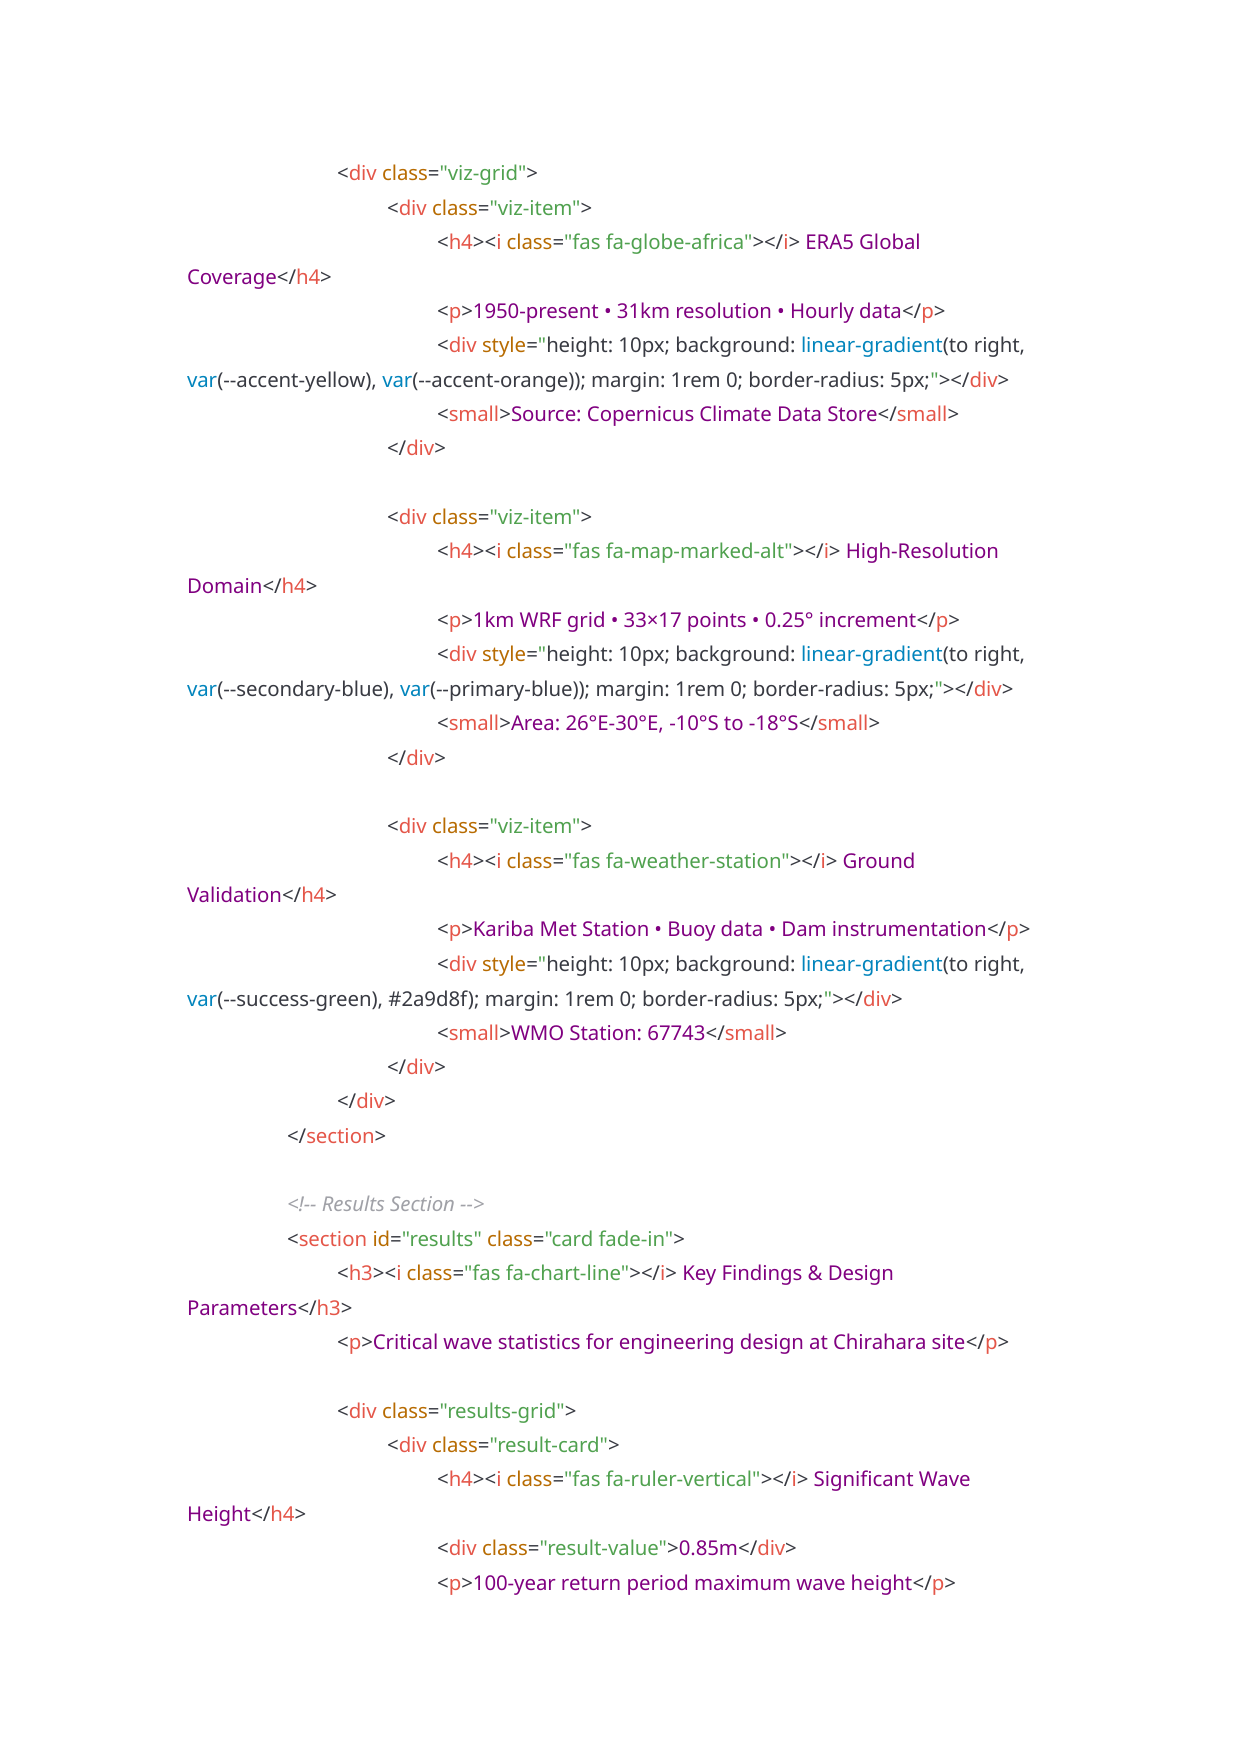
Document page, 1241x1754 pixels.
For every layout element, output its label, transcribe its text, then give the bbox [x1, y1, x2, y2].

text <!-- Results Section --> [187, 1184, 1053, 1218]
text <small>Source: Copernicus Climate Data Store</small> [187, 393, 1053, 427]
text </div> [187, 427, 1053, 462]
text <div class="viz-item"> [187, 187, 1053, 221]
text <h4><i class="fas fa-globe-africa"></i> ERA5 Global Coverage</h4> [187, 221, 1053, 290]
text <p>1950-present • 31km resolution • Hourly data</p> [187, 290, 1053, 324]
text </div> [187, 737, 1053, 771]
text <section id="results" class="card fade-in"> [187, 1218, 1053, 1252]
text <div class="viz-item"> [187, 496, 1053, 531]
text <div style="height: 10px; background: linear-gradient(to right, var(--secondary-blue), var(--primary-blue)); margin: 1rem 0; border-radius: 5px;"></div> [187, 634, 1053, 702]
text <p>Kariba Met Station • Buoy data • Dam instrumentation</p> [187, 909, 1053, 943]
text <div style="height: 10px; background: linear-gradient(to right, var(--success-green), #2a9d8f); margin: 1rem 0; border-radius: 5px;"></div> [187, 943, 1053, 1012]
text <div class="result-value">0.85m</div> [187, 1527, 1053, 1562]
text <p>Critical wave statistics for engineering design at Chirahara site</p> [187, 1321, 1053, 1356]
text <div class="results-grid"> [187, 1390, 1053, 1424]
text <div class="result-card"> [187, 1424, 1053, 1459]
text <div style="height: 10px; background: linear-gradient(to right, var(--accent-yellow), var(--accent-orange)); margin: 1rem 0; border-radius: 5px;"></div> [187, 324, 1053, 393]
text <h4><i class="fas fa-weather-station"></i> Ground Validation</h4> [187, 840, 1053, 909]
text </div> [187, 1046, 1053, 1081]
text <div class="viz-grid"> [187, 152, 1053, 187]
text </section> [187, 1115, 1053, 1149]
text </div> [187, 1081, 1053, 1115]
text <small>Area: 26°E-30°E, -10°S to -18°S</small> [187, 702, 1053, 737]
text <small>WMO Station: 67743</small> [187, 1012, 1053, 1046]
text <h4><i class="fas fa-ruler-vertical"></i> Significant Wave Height</h4> [187, 1459, 1053, 1527]
text <div class="viz-item"> [187, 806, 1053, 840]
text <h4><i class="fas fa-map-marked-alt"></i> High-Resolution Domain</h4> [187, 531, 1053, 599]
text <p>1km WRF grid • 33×17 points • 0.25° increment</p> [187, 599, 1053, 634]
text <h3><i class="fas fa-chart-line"></i> Key Findings & Design Parameters</h3> [187, 1252, 1053, 1321]
text <p>100-year return period maximum wave height</p> [187, 1562, 1053, 1596]
